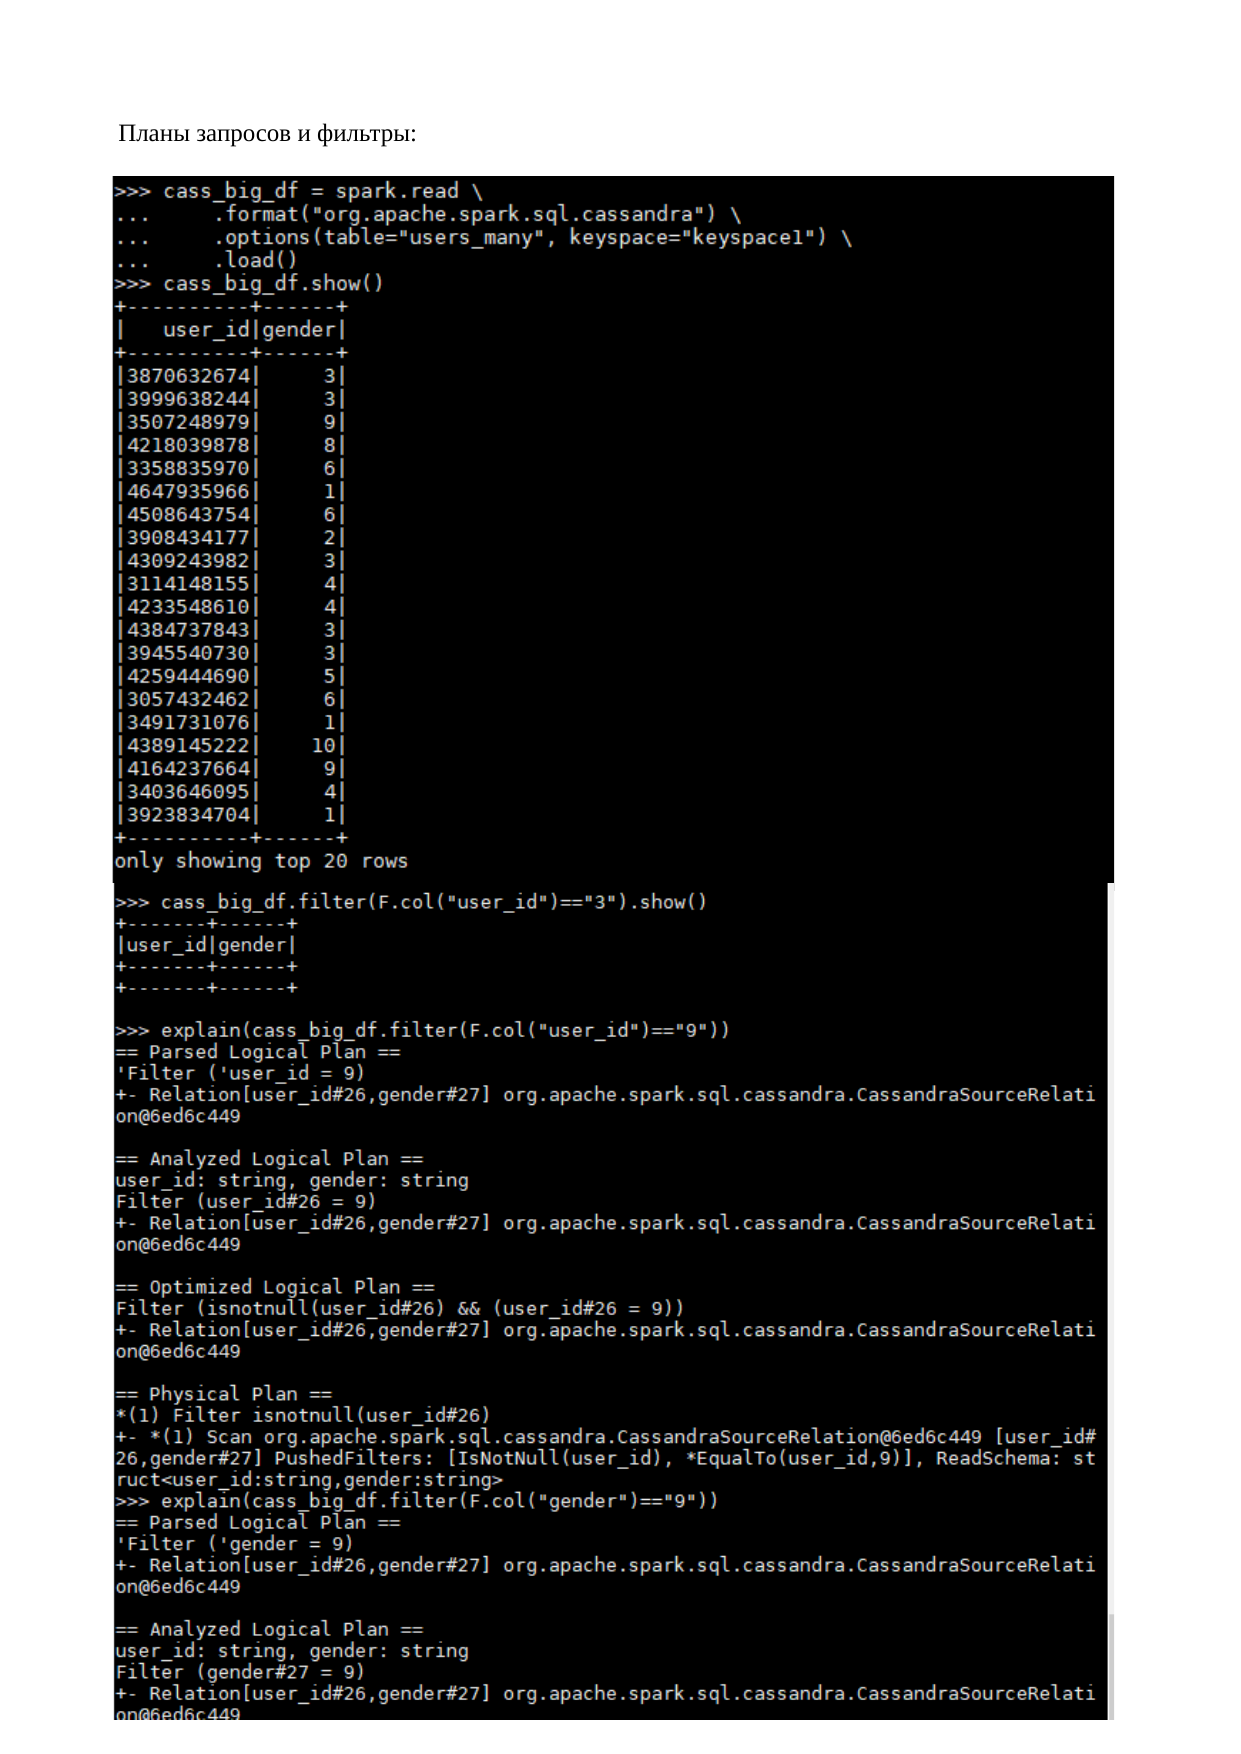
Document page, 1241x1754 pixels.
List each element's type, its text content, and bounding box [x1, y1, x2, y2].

text Планы запросов и фильтры: [118, 118, 1122, 147]
picture [110, 176, 1115, 1720]
